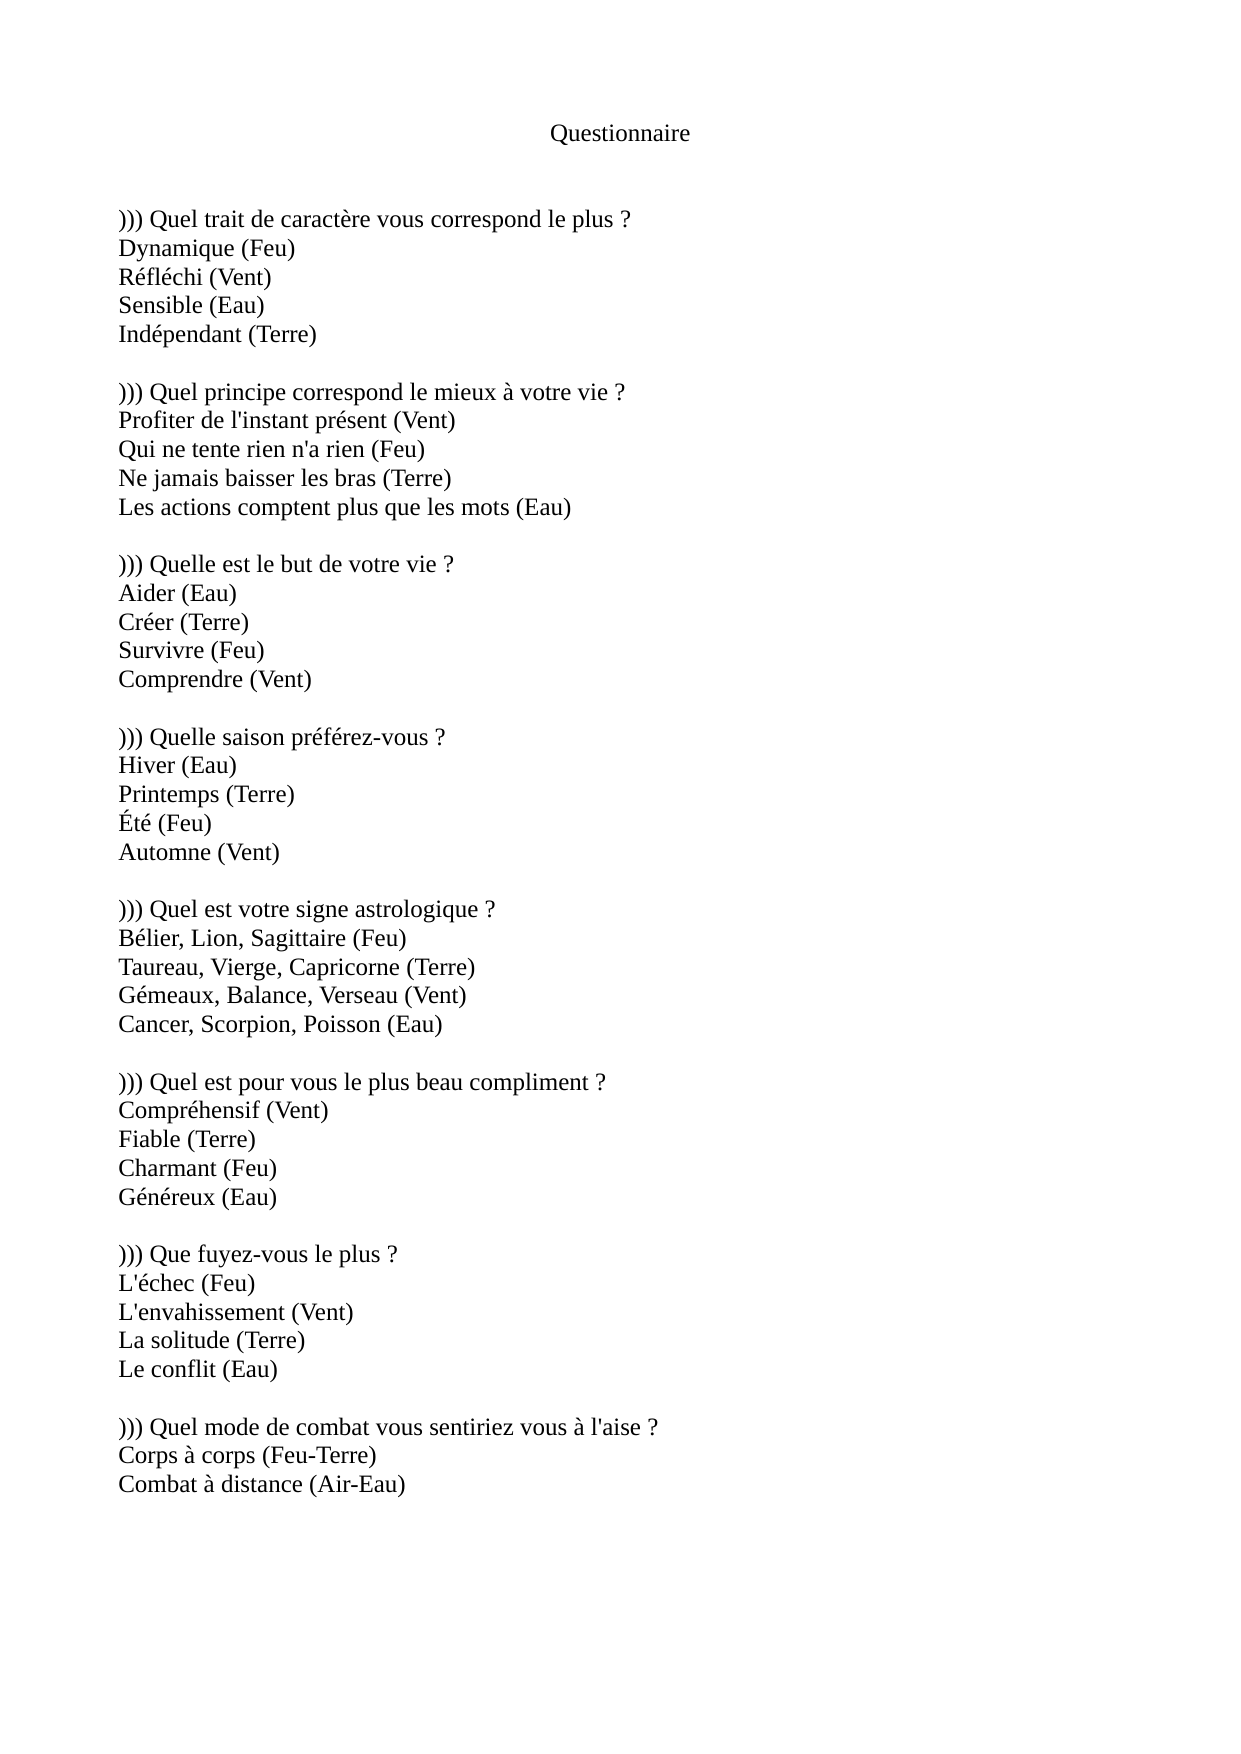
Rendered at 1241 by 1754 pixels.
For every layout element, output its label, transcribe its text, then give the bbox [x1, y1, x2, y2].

text Réfléchi (Vent) [118, 262, 1122, 291]
text La solitude (Terre) [118, 1326, 1122, 1354]
text ))) Quel est pour vous le plus beau compliment ? [118, 1067, 1122, 1096]
text ))) Quel est votre signe astrologique ? [118, 894, 1122, 923]
text Ne jamais baisser les bras (Terre) [118, 463, 1122, 492]
text Fiable (Terre) [118, 1124, 1122, 1153]
text Été (Feu) [118, 808, 1122, 837]
text Comprendre (Vent) [118, 664, 1122, 693]
text ))) Quelle est le but de votre vie ? [118, 549, 1122, 578]
text Automne (Vent) [118, 837, 1122, 866]
text Compréhensif (Vent) [118, 1096, 1122, 1124]
text Corps à corps (Feu-Terre) [118, 1441, 1122, 1469]
text ))) Quelle saison préférez-vous ? [118, 722, 1122, 751]
text Généreux (Eau) [118, 1182, 1122, 1211]
text ))) Quel trait de caractère vous correspond le plus ? [118, 204, 1122, 233]
text Profiter de l'instant présent (Vent) [118, 406, 1122, 434]
text Questionnaire [118, 118, 1122, 147]
text L'échec (Feu) [118, 1268, 1122, 1297]
text Gémeaux, Balance, Verseau (Vent) [118, 981, 1122, 1009]
text Bélier, Lion, Sagittaire (Feu) [118, 923, 1122, 952]
text Survivre (Feu) [118, 636, 1122, 664]
text Hiver (Eau) [118, 751, 1122, 779]
text Aider (Eau) [118, 578, 1122, 607]
text Créer (Terre) [118, 607, 1122, 636]
text Qui ne tente rien n'a rien (Feu) [118, 434, 1122, 463]
text ))) Que fuyez-vous le plus ? [118, 1239, 1122, 1268]
text L'envahissement (Vent) [118, 1297, 1122, 1326]
text Dynamique (Feu) [118, 233, 1122, 262]
text ))) Quel mode de combat vous sentiriez vous à l'aise ? [118, 1412, 1122, 1441]
text Charmant (Feu) [118, 1153, 1122, 1182]
text Le conflit (Eau) [118, 1354, 1122, 1383]
text Taureau, Vierge, Capricorne (Terre) [118, 952, 1122, 981]
text ))) Quel principe correspond le mieux à votre vie ? [118, 377, 1122, 406]
text Combat à distance (Air-Eau) [118, 1469, 1122, 1498]
text Indépendant (Terre) [118, 319, 1122, 348]
text Sensible (Eau) [118, 291, 1122, 319]
text Les actions comptent plus que les mots (Eau) [118, 492, 1122, 521]
text Cancer, Scorpion, Poisson (Eau) [118, 1009, 1122, 1038]
text Printemps (Terre) [118, 779, 1122, 808]
